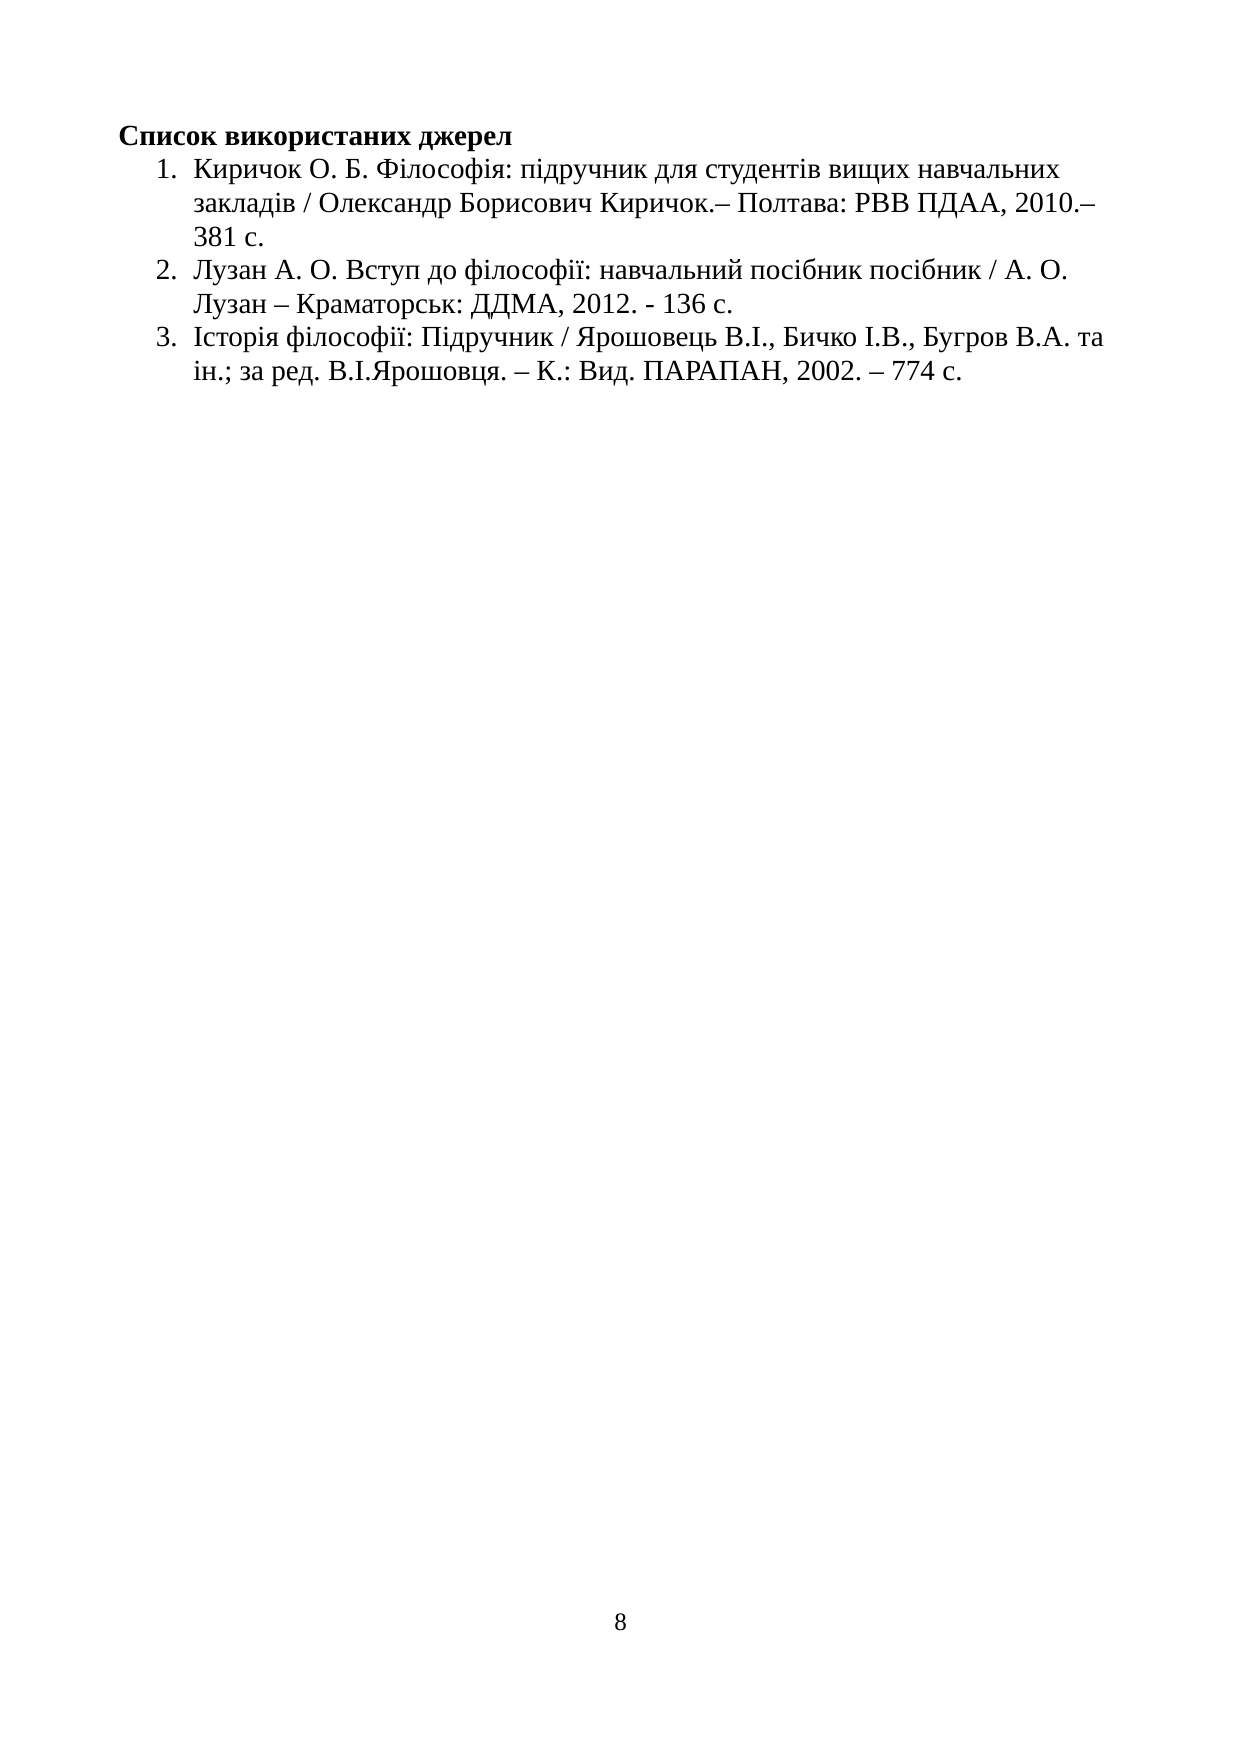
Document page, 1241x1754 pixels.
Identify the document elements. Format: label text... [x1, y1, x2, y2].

list Киричок О. Б. Філософія: підручник для студентів вищих навчальних закладів / Олександр Борисович Киричок.– Полтава: РВВ ПДАА, 2010.– 381 с. [156, 152, 1122, 252]
text Список використаних джерел [118, 118, 1122, 152]
list Лузан А. О. Вступ до філософії: навчальний посібник посібник / А. О. Лузан – Краматорськ: ДДМА, 2012. - 136 с. [156, 252, 1122, 319]
list Історія філософії: Підручник / Ярошовець В.І., Бичко І.В., Бугров В.А. та ін.; за ред. В.І.Ярошовця. – К.: Вид. ПАРАПАН, 2002. – 774 с. [156, 319, 1122, 386]
